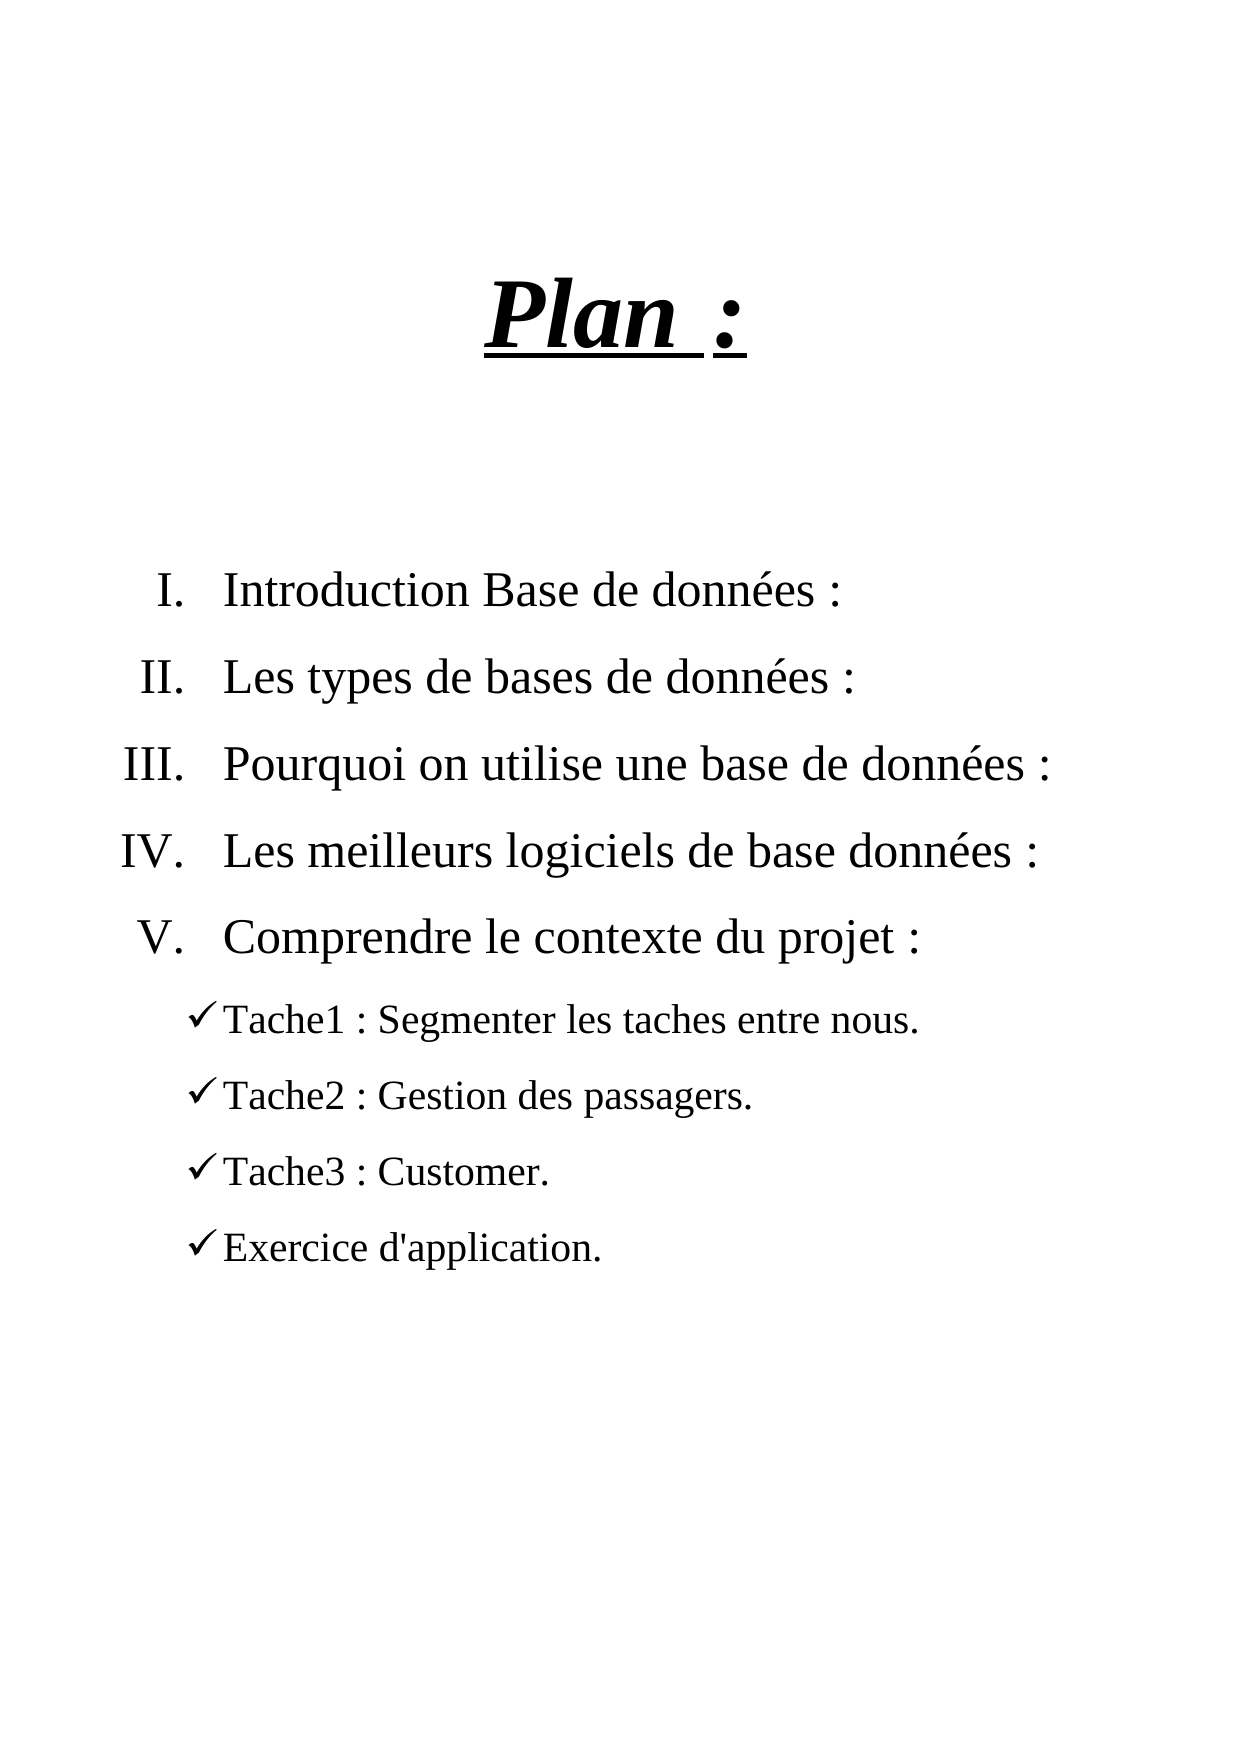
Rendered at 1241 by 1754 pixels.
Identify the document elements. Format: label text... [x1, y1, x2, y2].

list Tache2 : Gestion des passagers. [185, 1070, 1093, 1118]
list Comprendre le contexte du projet : [185, 907, 1093, 965]
list Tache3 : Customer. [185, 1146, 1093, 1194]
text Plan : [148, 254, 1093, 369]
list Exercice d'application. [185, 1222, 1093, 1270]
list Introduction Base de données : [185, 560, 1093, 617]
list Les meilleurs logiciels de base données : [185, 820, 1093, 878]
list Tache1 : Segmenter les taches entre nous. [185, 994, 1093, 1042]
list Pourquoi on utilise une base de données : [185, 733, 1093, 791]
list Les types de bases de données : [185, 647, 1093, 704]
